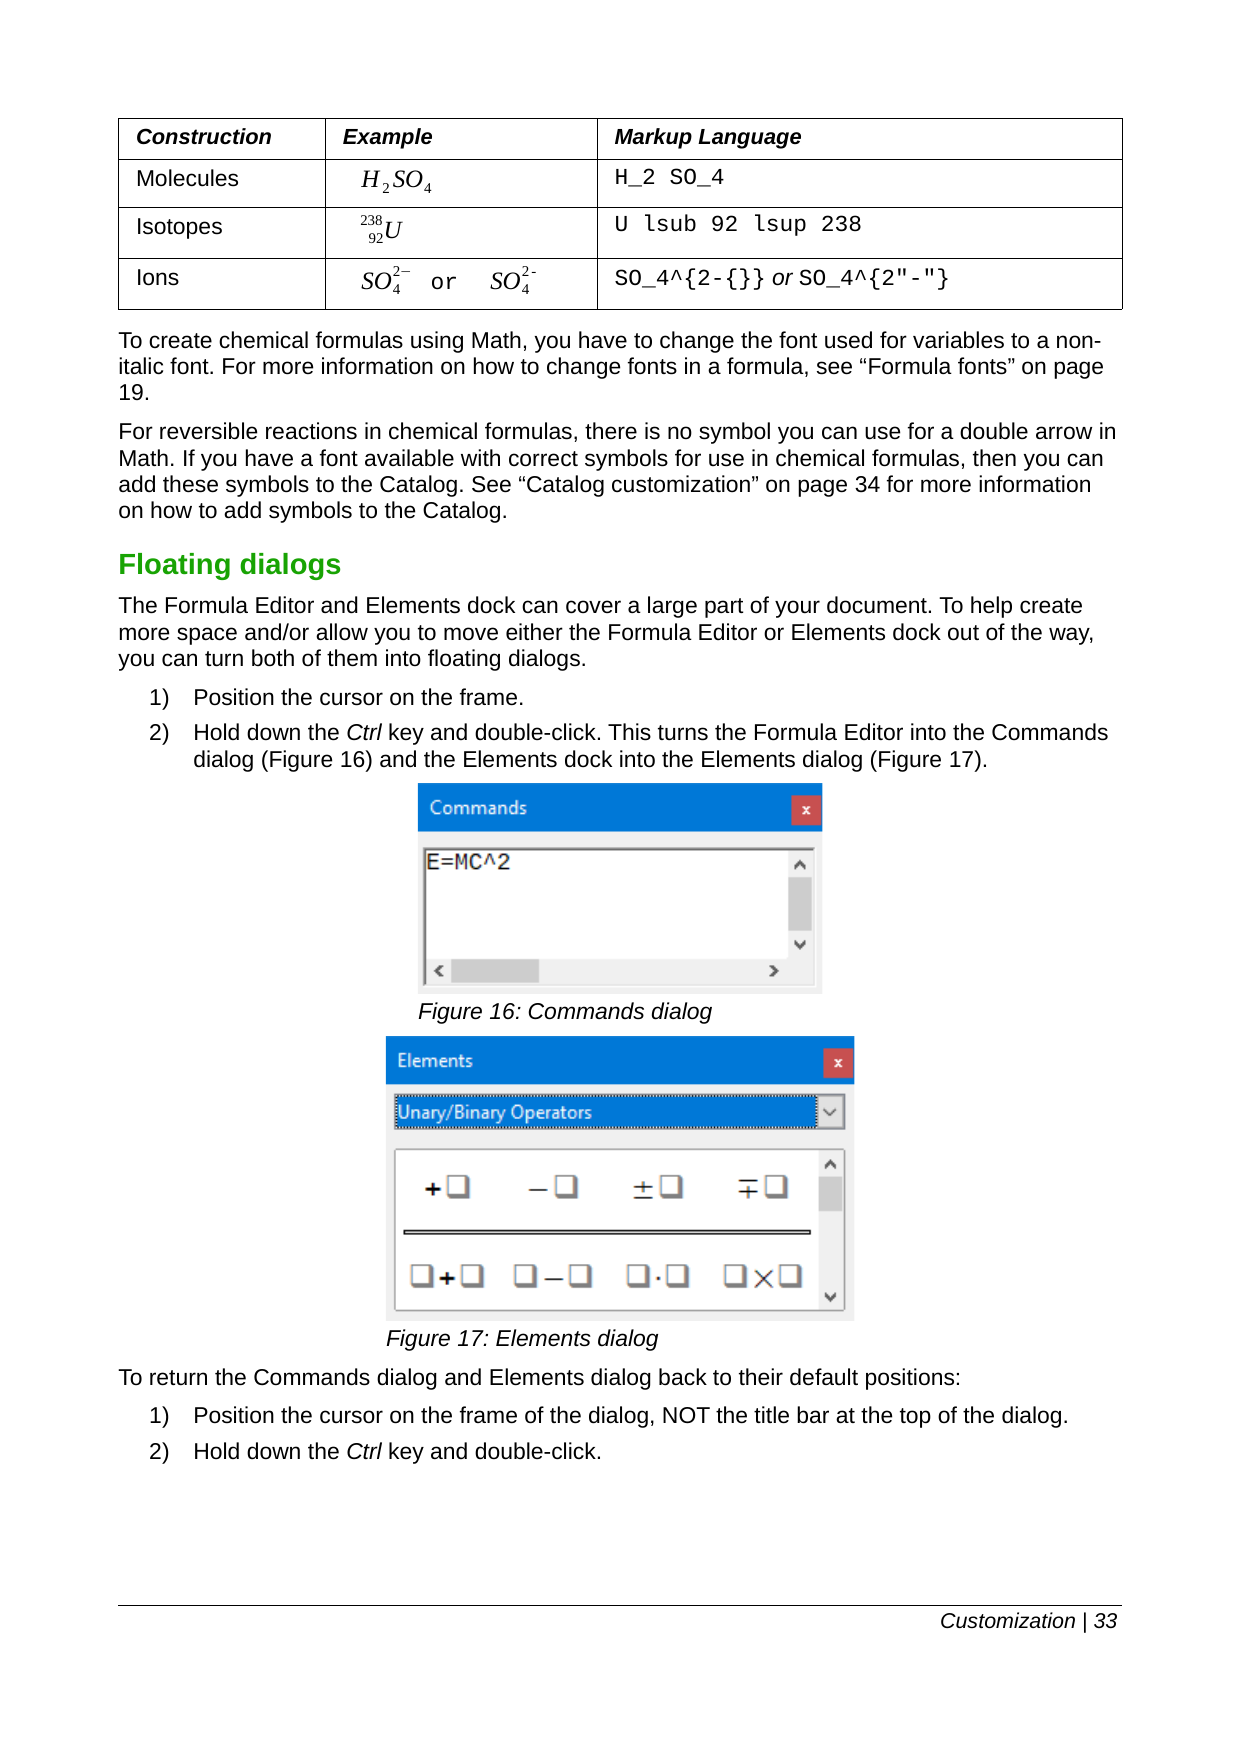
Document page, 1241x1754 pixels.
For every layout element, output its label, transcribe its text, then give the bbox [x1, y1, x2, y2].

table_cell Molecules [119, 160, 325, 207]
table_cell Ions [119, 259, 325, 309]
text To return the Commands dialog and Elements dialog back to their default positions: [118, 1363, 1122, 1390]
table_header Example [326, 119, 597, 159]
subtitle Floating dialogs [118, 547, 1122, 581]
text For reversible reactions in chemical formulas, there is no symbol you can use for a double arrow in Math. If you have a font available with correct symbols for use in chemical formulas, then you can add these symbols to the Catalog. See “Catalog customization” on page 34 for more information on how to add symbols to the Catalog. [118, 418, 1122, 523]
list Position the cursor on the frame. [169, 684, 1122, 710]
text Figure 17: Elements dialog [386, 1321, 854, 1352]
table_cell or [326, 259, 597, 309]
list Hold down the Ctrl key and double-click. This turns the Formula Editor into the Commands dialog (Figure 16) and the Elements dock into the Elements dialog (Figure 17). [169, 719, 1122, 772]
table_cell U lsub 92 lsup 238 [598, 208, 1122, 258]
list Position the cursor on the frame of the dialog, NOT the title bar at the top of the dialog. [169, 1402, 1122, 1429]
picture [385, 1036, 855, 1321]
table_cell [326, 208, 597, 258]
text To create chemical formulas using Math, you have to change the font used for variables to a non-italic font. For more information on how to change fonts in a formula, see “Formula fonts” on page 19. [118, 327, 1122, 406]
table_header Markup Language [598, 119, 1122, 159]
text Figure 16: Commands dialog [418, 994, 822, 1024]
table_header Construction [119, 119, 325, 159]
table_cell H_2 SO_4 [598, 160, 1122, 207]
list Hold down the Ctrl key and double-click. [169, 1438, 1122, 1464]
text The Formula Editor and Elements dock can cover a large part of your document. To help create more space and/or allow you to move either the Formula Editor or Elements dock out of the way, you can turn both of them into floating dialogs. [118, 592, 1122, 672]
table_cell [326, 160, 597, 207]
table_cell SO_4^{2-{}} or SO_4^{2"-"} [598, 259, 1122, 309]
picture [417, 783, 823, 994]
table_cell Isotopes [119, 208, 325, 258]
